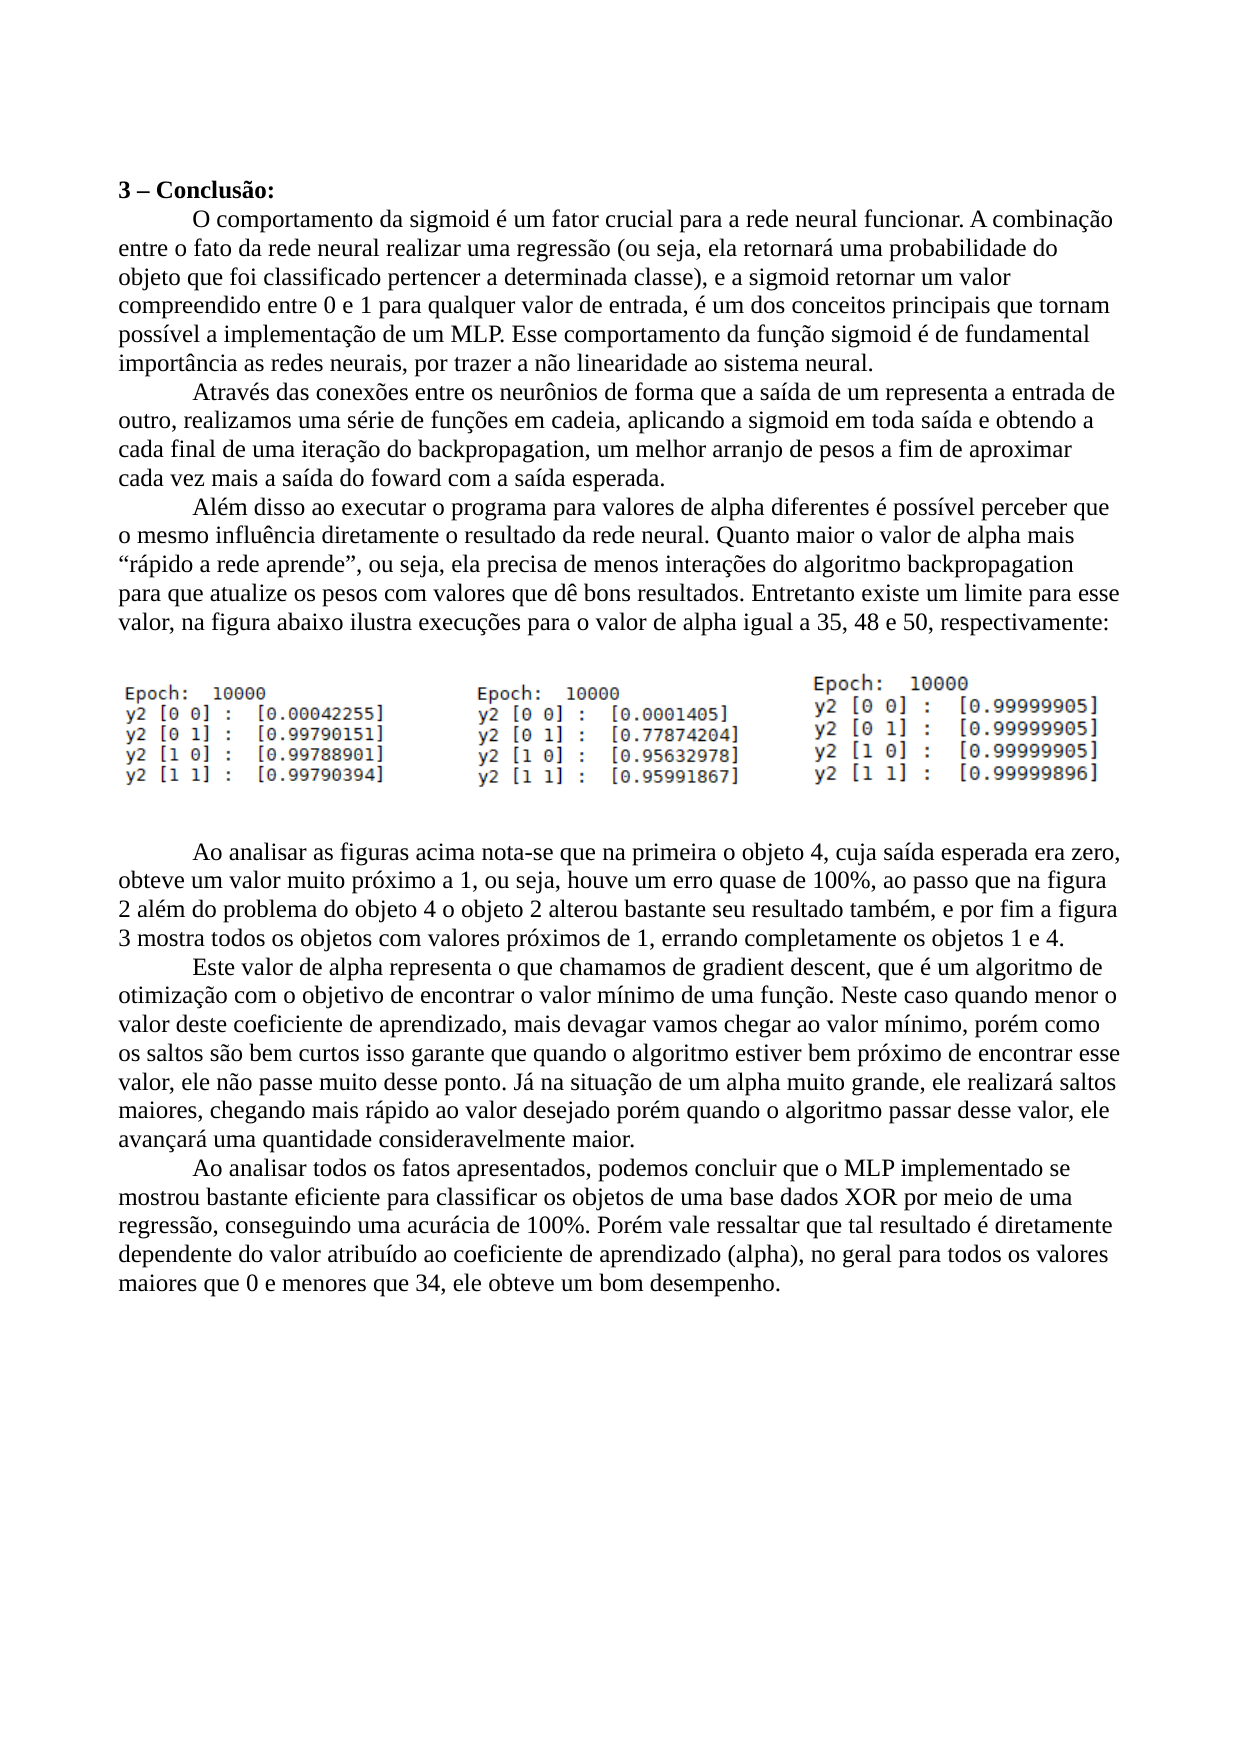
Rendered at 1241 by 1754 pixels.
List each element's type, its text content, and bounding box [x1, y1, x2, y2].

picture [812, 671, 1113, 801]
picture [475, 682, 752, 798]
picture [120, 682, 393, 800]
text Este valor de alpha representa o que chamamos de gradient descent, que é um algoritmo de otimização com o objetivo de encontrar o valor mínimo de uma função. Neste caso quando menor o valor deste coeficiente de aprendizado, mais devagar vamos chegar ao valor mínimo, porém como os saltos são bem curtos isso garante que quando o algoritmo estiver bem próximo de encontrar esse valor, ele não passe muito desse ponto. Já na situação de um alpha muito grande, ele realizará saltos maiores, chegando mais rápido ao valor desejado porém quando o algoritmo passar desse valor, ele avançará uma quantidade consideravelmente maior. [118, 952, 1122, 1153]
text Além disso ao executar o programa para valores de alpha diferentes é possível perceber que o mesmo influência diretamente o resultado da rede neural. Quanto maior o valor de alpha mais “rápido a rede aprende”, ou seja, ela precisa de menos interações do algoritmo backpropagation para que atualize os pesos com valores que dê bons resultados. Entretanto existe um limite para esse valor, na figura abaixo ilustra execuções para o valor de alpha igual a 35, 48 e 50, respectivamente: [118, 492, 1122, 636]
text 3 – Conclusão: [118, 176, 1122, 204]
text Ao analisar as figuras acima nota-se que na primeira o objeto 4, cuja saída esperada era zero, obteve um valor muito próximo a 1, ou seja, houve um erro quase de 100%, ao passo que na figura 2 além do problema do objeto 4 o objeto 2 alterou bastante seu resultado também, e por fim a figura 3 mostra todos os objetos com valores próximos de 1, errando completamente os objetos 1 e 4. [118, 837, 1122, 952]
text O comportamento da sigmoid é um fator crucial para a rede neural funcionar. A combinação entre o fato da rede neural realizar uma regressão (ou seja, ela retornará uma probabilidade do objeto que foi classificado pertencer a determinada classe), e a sigmoid retornar um valor compreendido entre 0 e 1 para qualquer valor de entrada, é um dos conceitos principais que tornam possível a implementação de um MLP. Esse comportamento da função sigmoid é de fundamental importância as redes neurais, por trazer a não linearidade ao sistema neural. [118, 204, 1122, 377]
text Através das conexões entre os neurônios de forma que a saída de um representa a entrada de outro, realizamos uma série de funções em cadeia, aplicando a sigmoid em toda saída e obtendo a cada final de uma iteração do backpropagation, um melhor arranjo de pesos a fim de aproximar cada vez mais a saída do foward com a saída esperada. [118, 377, 1122, 492]
text Ao analisar todos os fatos apresentados, podemos concluir que o MLP implementado se mostrou bastante eficiente para classificar os objetos de uma base dados XOR por meio de uma regressão, conseguindo uma acurácia de 100%. Porém vale ressaltar que tal resultado é diretamente dependente do valor atribuído ao coeficiente de aprendizado (alpha), no geral para todos os valores maiores que 0 e menores que 34, ele obteve um bom desempenho. [118, 1153, 1122, 1297]
